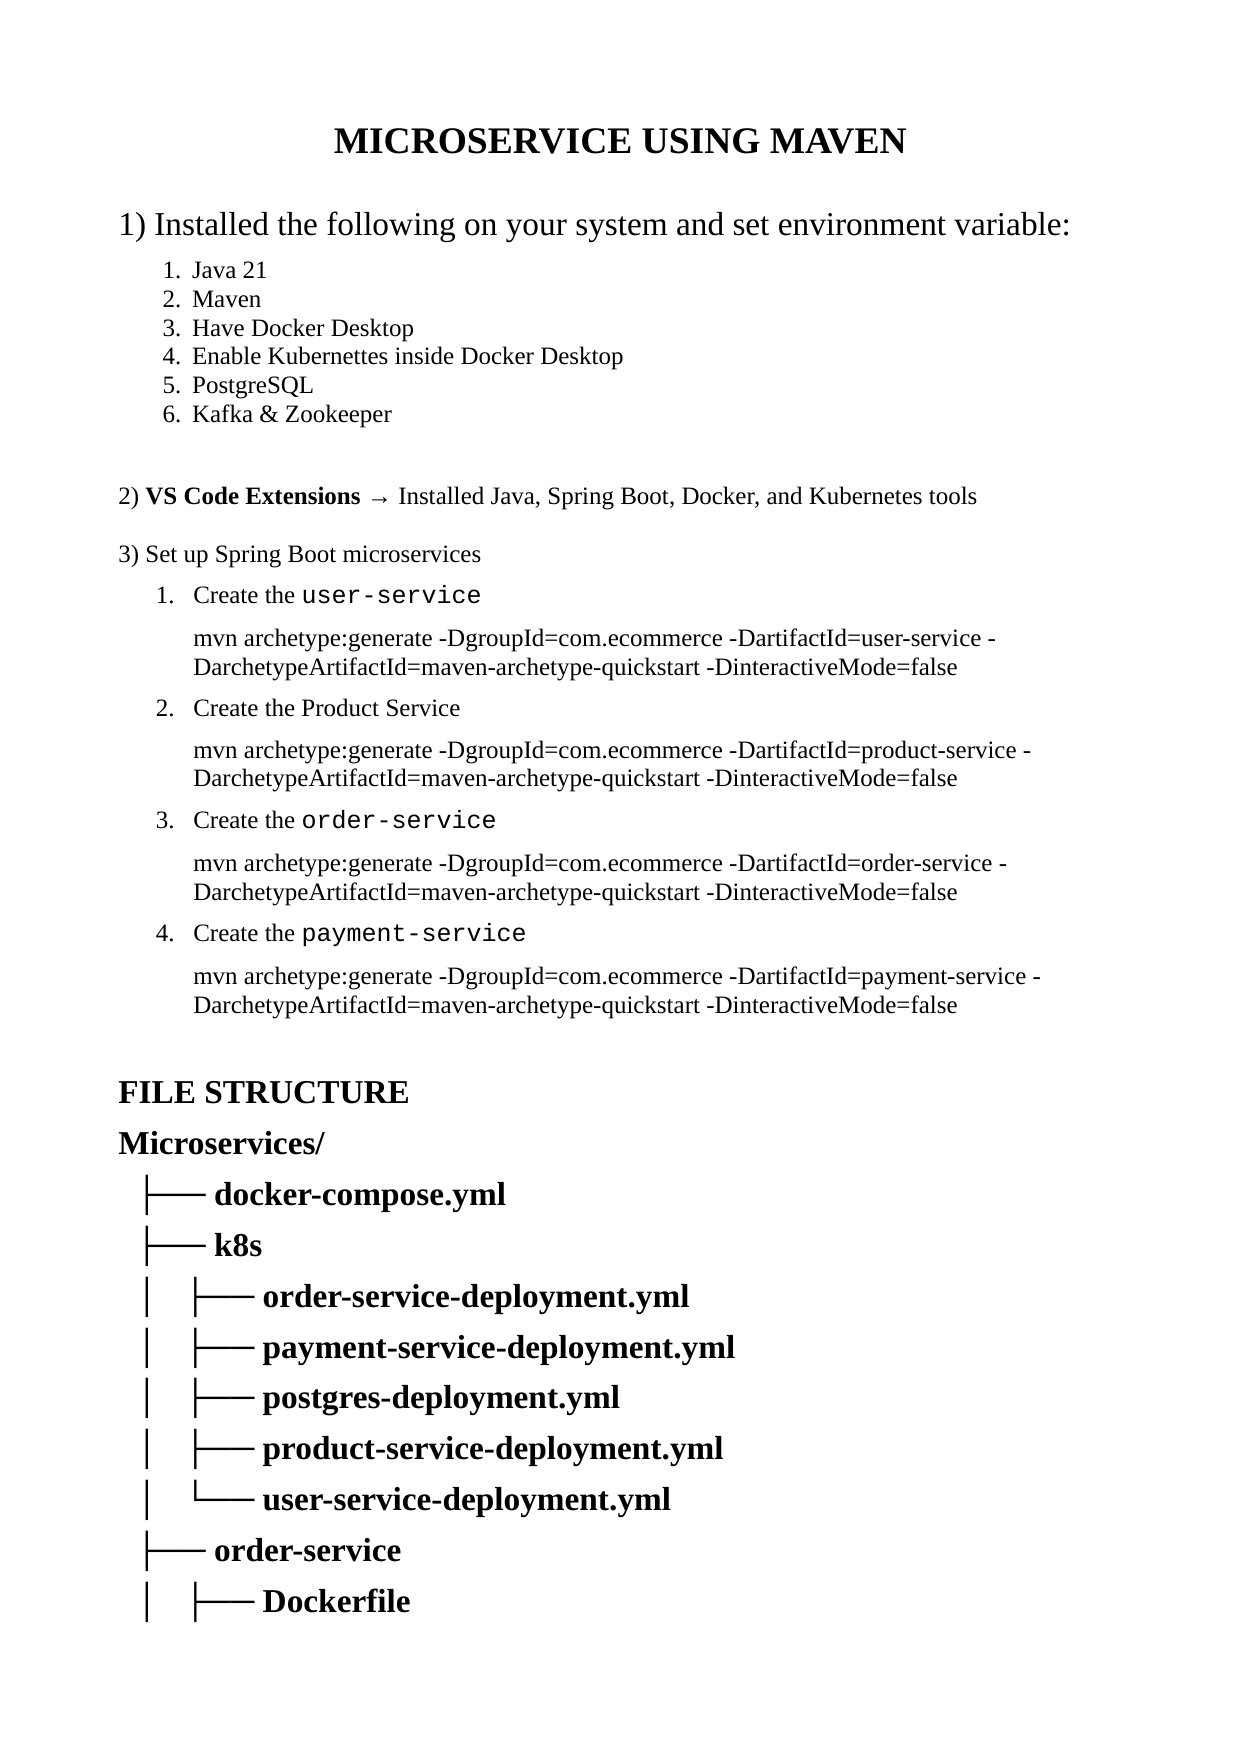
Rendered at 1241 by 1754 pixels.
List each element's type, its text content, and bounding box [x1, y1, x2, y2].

text ├── k8s [118, 1225, 1122, 1263]
text │ ├── postgres-deployment.yml [196, 1378, 1122, 1416]
text │ ├── postgres-deployment.yml [118, 1378, 146, 1416]
list PostgreSQL [162, 370, 1122, 399]
list Create the order-service [156, 805, 1122, 836]
list Java 21 [162, 255, 1122, 284]
text │ ├── product-service-deployment.yml [118, 1428, 1122, 1467]
text │ └── user-service-deployment.yml [118, 1479, 1122, 1518]
list Create the payment-service [156, 918, 1122, 949]
text 2) VS Code Extensions → Installed Java, Spring Boot, Docker, and Kubernetes tools 3) Set up Spring Boot microservices [118, 481, 1122, 568]
text │ ├── Dockerfile [118, 1581, 1122, 1619]
list Create the Product Service [156, 693, 1122, 722]
list Have Docker Desktop [162, 313, 1122, 341]
text ├── order-service [118, 1530, 1122, 1568]
text 1) Installed the following on your system and set environment variable: [118, 204, 1122, 243]
list mvn archetype:generate -DgroupId=com.ecommerce -DartifactId=product-service -DarchetypeArtifactId=maven-archetype-quickstart -DinteractiveMode=false [156, 735, 1122, 792]
list Kafka & Zookeeper [162, 399, 1122, 428]
text MICROSERVICE USING MAVEN [118, 118, 1122, 161]
text ├── docker-compose.yml [118, 1174, 1122, 1213]
list mvn archetype:generate -DgroupId=com.ecommerce -DartifactId=payment-service -DarchetypeArtifactId=maven-archetype-quickstart -DinteractiveMode=false [156, 961, 1122, 1019]
list mvn archetype:generate -DgroupId=com.ecommerce -DartifactId=user-service -DarchetypeArtifactId=maven-archetype-quickstart -DinteractiveMode=false [156, 623, 1122, 681]
text FILE STRUCTURE [118, 1073, 1122, 1111]
text │ ├── order-service-deployment.yml [118, 1276, 1122, 1314]
text │ ├── postgres-deployment.yml [148, 1378, 194, 1416]
text │ ├── payment-service-deployment.yml [118, 1327, 1122, 1365]
list Enable Kubernettes inside Docker Desktop [162, 341, 1122, 370]
text Microservices/ [118, 1123, 1122, 1162]
list mvn archetype:generate -DgroupId=com.ecommerce -DartifactId=order-service -DarchetypeArtifactId=maven-archetype-quickstart -DinteractiveMode=false [156, 848, 1122, 906]
list Maven [162, 284, 1122, 313]
list Create the user-service [156, 580, 1122, 611]
